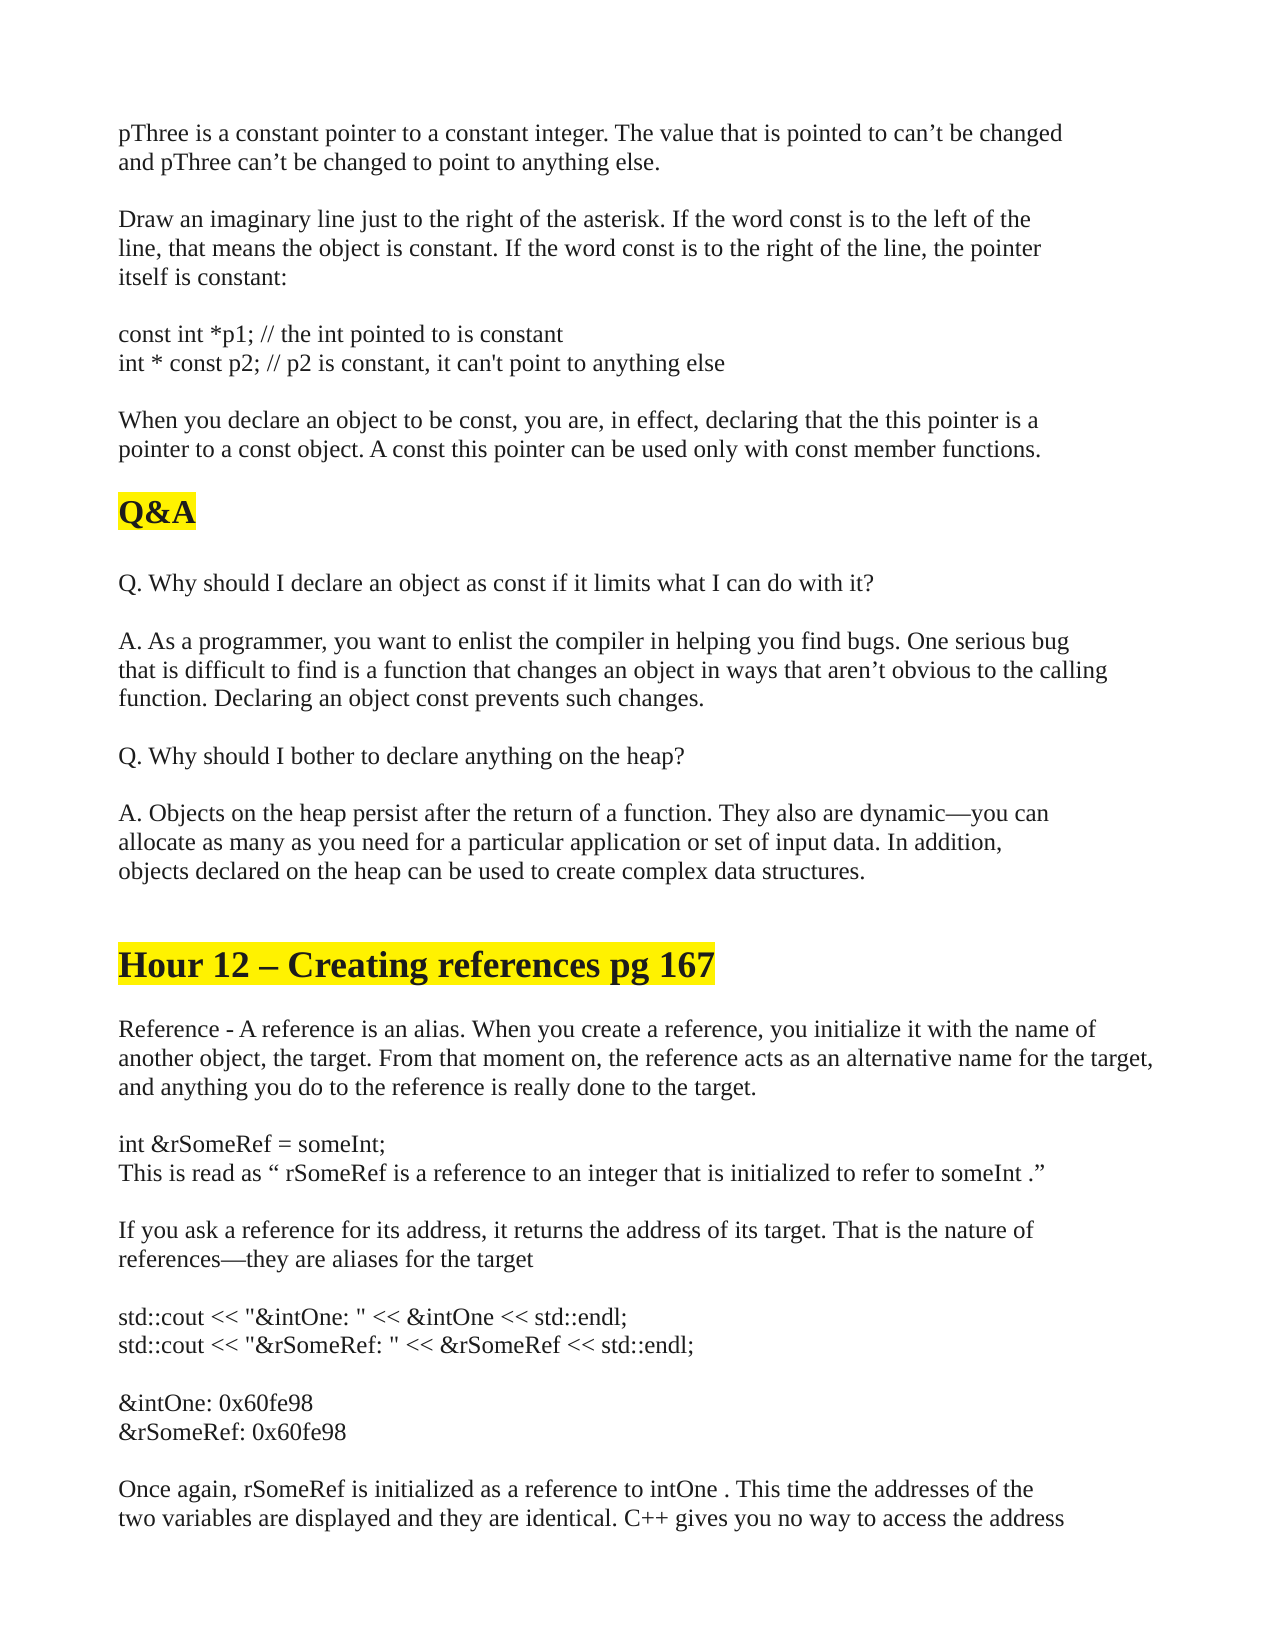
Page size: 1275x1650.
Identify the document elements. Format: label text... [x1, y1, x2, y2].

text itself is constant: [118, 262, 1157, 291]
text A. As a programmer, you want to enlist the compiler in helping you find bugs. One serious bug [118, 626, 1157, 655]
text const int *p1; // the int pointed to is constant [118, 319, 1157, 348]
text &rSomeRef: 0x60fe98 [118, 1417, 1157, 1445]
text objects declared on the heap can be used to create complex data structures. [118, 856, 1157, 885]
text references—they are aliases for the target [118, 1244, 1157, 1273]
text Hour 12 – Creating references pg 167 [118, 942, 1157, 985]
text pThree is a constant pointer to a constant integer. The value that is pointed to can’t be changed [118, 118, 1157, 147]
text std::cout << "&rSomeRef: " << &rSomeRef << std::endl; [118, 1330, 1157, 1359]
text line, that means the object is constant. If the word const is to the right of the line, the pointer [118, 233, 1157, 262]
text std::cout << "&intOne: " << &intOne << std::endl; [118, 1302, 1157, 1330]
text Draw an imaginary line just to the right of the asterisk. If the word const is to the left of the [118, 204, 1157, 233]
text Reference - A reference is an alias. When you create a reference, you initialize it with the name of another object, the target. From that moment on, the reference acts as an alternative name for the target, [118, 1014, 1157, 1072]
text Q. Why should I bother to declare anything on the heap? [118, 741, 1157, 770]
text When you declare an object to be const, you are, in effect, declaring that the this pointer is a [118, 406, 1157, 434]
text pointer to a const object. A const this pointer can be used only with const member functions. [118, 434, 1157, 463]
text that is difficult to find is a function that changes an object in ways that aren’t obvious to the calling function. Declaring an object const prevents such changes. [118, 655, 1157, 712]
text If you ask a reference for its address, it returns the address of its target. That is the nature of [118, 1215, 1157, 1244]
text Q. Why should I declare an object as const if it limits what I can do with it? [118, 568, 1157, 597]
text Q&A [118, 492, 1157, 530]
text This is read as “ rSomeRef is a reference to an integer that is initialized to refer to someInt .” [118, 1158, 1157, 1187]
text allocate as many as you need for a particular application or set of input data. In addition, [118, 827, 1157, 856]
text int * const p2; // p2 is constant, it can't point to anything else [118, 348, 1157, 377]
text Once again, rSomeRef is initialized as a reference to intOne . This time the addresses of the [118, 1474, 1157, 1503]
text A. Objects on the heap persist after the return of a function. They also are dynamic—you can [118, 798, 1157, 827]
text &intOne: 0x60fe98 [118, 1388, 1157, 1417]
text int &rSomeRef = someInt; [118, 1129, 1157, 1158]
text two variables are displayed and they are identical. C++ gives you no way to access the address [118, 1503, 1157, 1532]
text and anything you do to the reference is really done to the target. [118, 1072, 1157, 1100]
text and pThree can’t be changed to point to anything else. [118, 147, 1157, 176]
